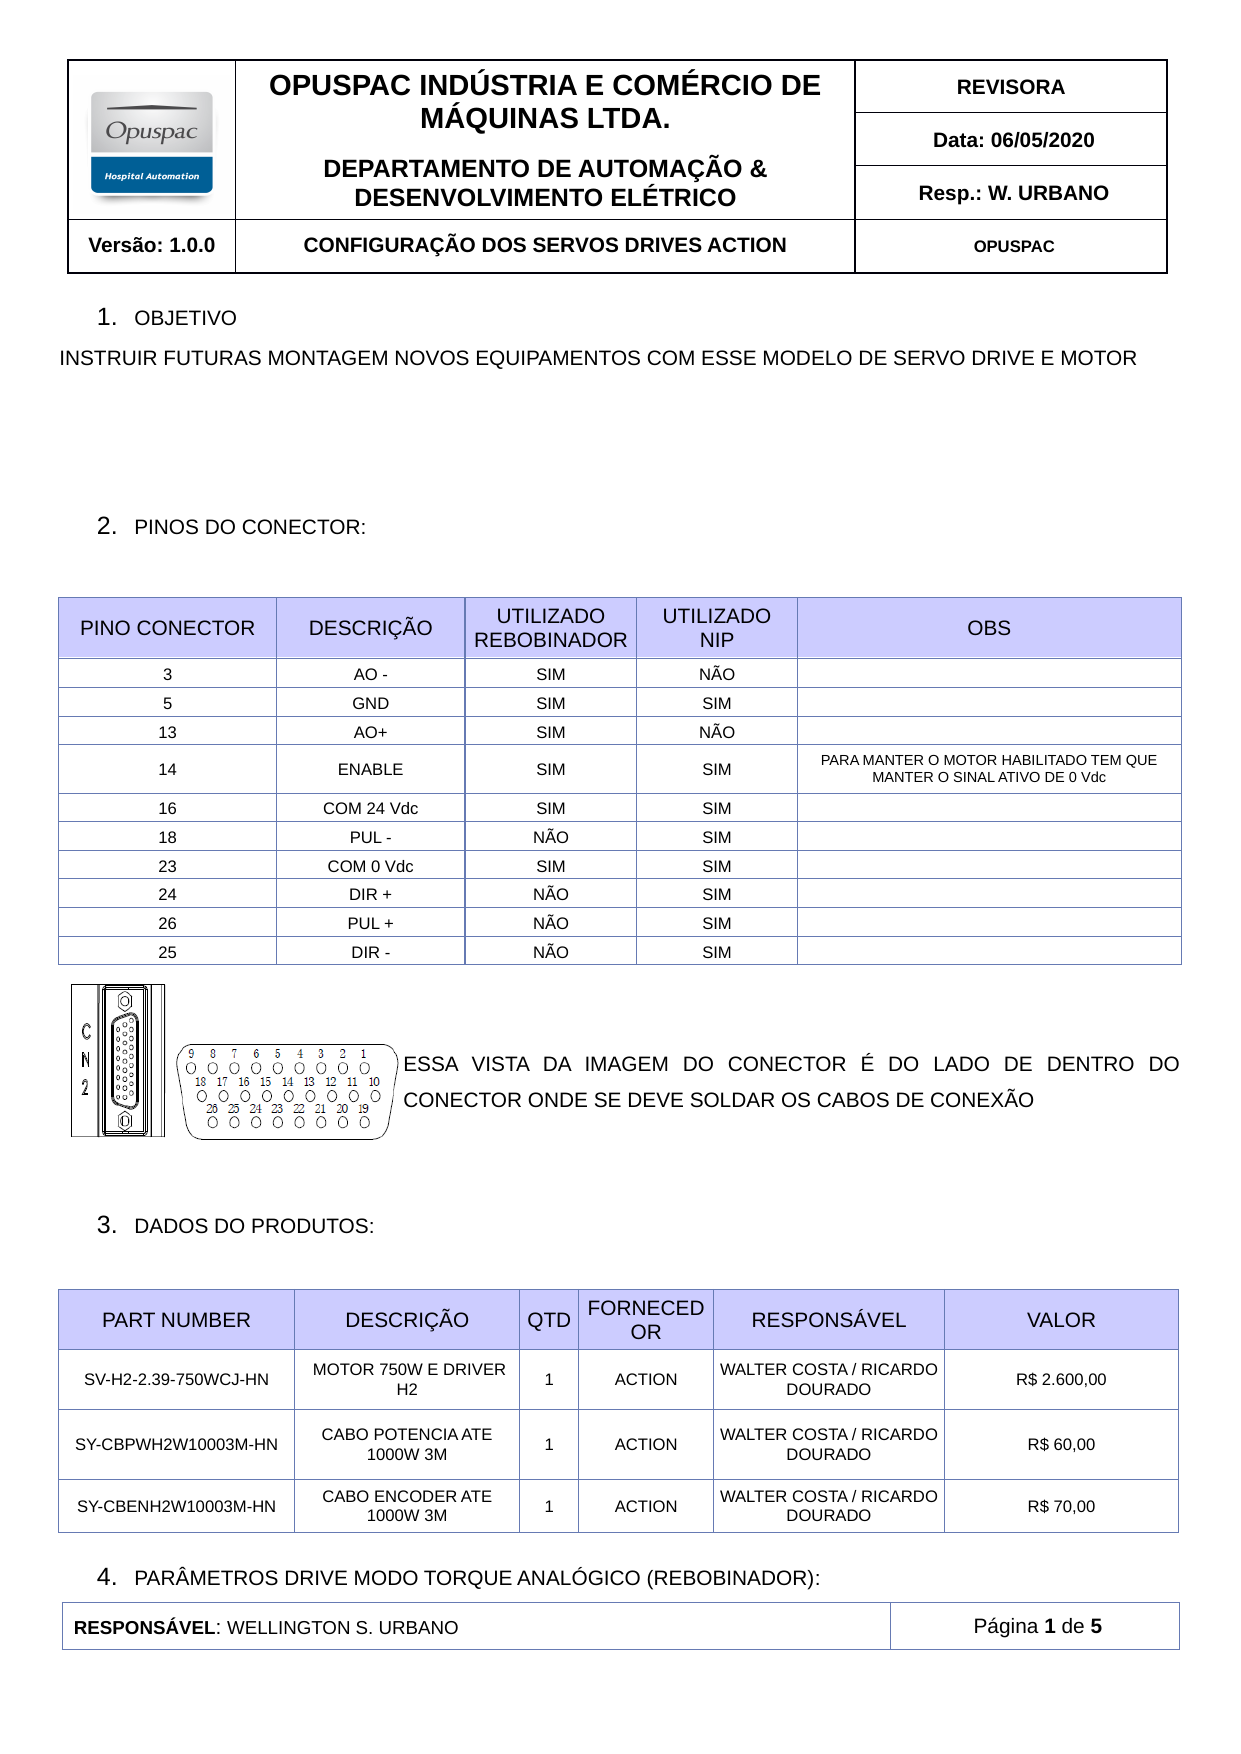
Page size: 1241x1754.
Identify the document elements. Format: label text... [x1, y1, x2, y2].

table_header DESCRIÇÃO [295, 1290, 519, 1349]
table_cell DIR - [277, 937, 464, 964]
table_header DESCRIÇÃO [277, 598, 464, 657]
table_cell [798, 822, 1181, 850]
table_cell 14 [59, 745, 276, 792]
list DADOS DO PRODUTOS: [97, 1210, 1181, 1238]
table_cell 1 [520, 1480, 578, 1532]
table_cell SIM [637, 688, 797, 716]
table_cell ENABLE [277, 745, 464, 792]
table_cell 23 [59, 851, 276, 878]
table_cell COM 24 Vdc [277, 794, 464, 821]
table_cell WALTER COSTA / RICARDO DOURADO [714, 1480, 944, 1532]
table_cell 3 [59, 659, 276, 687]
table_cell DIR + [277, 879, 464, 907]
table_cell ACTION [579, 1350, 713, 1409]
table_cell SIM [637, 908, 797, 936]
table_cell MOTOR 750W E DRIVER H2 [295, 1350, 519, 1409]
table_cell [798, 717, 1181, 744]
table_cell NÃO [466, 937, 636, 964]
table_cell SIM [466, 688, 636, 716]
table_cell PUL + [277, 908, 464, 936]
table_cell SIM [637, 851, 797, 878]
table_cell R$ 70,00 [945, 1480, 1178, 1532]
table_cell CABO POTENCIA ATE 1000W 3M [295, 1410, 519, 1479]
table_header OBS [798, 598, 1181, 657]
table_cell SIM [466, 659, 636, 687]
table_cell CABO ENCODER ATE 1000W 3M [295, 1480, 519, 1532]
table_cell 26 [59, 908, 276, 936]
table_header VALOR [945, 1290, 1178, 1349]
table_cell NÃO [466, 879, 636, 907]
table_cell SIM [466, 794, 636, 821]
table_cell NÃO [637, 717, 797, 744]
table_header UTILIZADO NIP [637, 598, 797, 657]
list PINOS DO CONECTOR: [97, 511, 1181, 539]
table_cell SIM [466, 851, 636, 878]
table_cell R$ 60,00 [945, 1410, 1178, 1479]
table_cell 25 [59, 937, 276, 964]
text ESSA VISTA DA IMAGEM DO CONECTOR É DO LADO DE DENTRO DO CONECTOR ONDE SE DEVE SOLDAR OS CABOS DE CONEXÃO [404, 1052, 1181, 1111]
table_cell NÃO [466, 908, 636, 936]
table_cell SY-CBENH2W10003M-HN [59, 1480, 294, 1532]
table_cell ACTION [579, 1480, 713, 1532]
table_cell PUL - [277, 822, 464, 850]
table_cell SIM [637, 937, 797, 964]
table_header RESPONSÁVEL [714, 1290, 944, 1349]
table_cell SIM [466, 717, 636, 744]
table_cell 18 [59, 822, 276, 850]
table_cell AO+ [277, 717, 464, 744]
table_cell 1 [520, 1410, 578, 1479]
table_cell 16 [59, 794, 276, 821]
table_header UTILIZADO REBOBINADOR [466, 598, 636, 657]
table_cell [798, 659, 1181, 687]
table_cell NÃO [637, 659, 797, 687]
table_cell PARA MANTER O MOTOR HABILITADO TEM QUE MANTER O SINAL ATIVO DE 0 Vdc [798, 745, 1181, 792]
table_cell 24 [59, 879, 276, 907]
table_cell SIM [637, 794, 797, 821]
table_header QTD [520, 1290, 578, 1349]
table_header PINO CONECTOR [59, 598, 276, 657]
table_cell NÃO [466, 822, 636, 850]
table_cell R$ 2.600,00 [945, 1350, 1178, 1409]
table_cell 1 [520, 1350, 578, 1409]
table_cell GND [277, 688, 464, 716]
table_cell ACTION [579, 1410, 713, 1479]
table_cell WALTER COSTA / RICARDO DOURADO [714, 1410, 944, 1479]
table_cell WALTER COSTA / RICARDO DOURADO [714, 1350, 944, 1409]
list OBJETIVO [97, 302, 1181, 331]
table_cell SIM [637, 879, 797, 907]
list PARÂMETROS DRIVE MODO TORQUE ANALÓGICO (REBOBINADOR): [97, 1562, 1181, 1591]
table_cell [798, 851, 1181, 878]
table_header PART NUMBER [59, 1290, 294, 1349]
table_cell SIM [637, 822, 797, 850]
table_cell COM 0 Vdc [277, 851, 464, 878]
table_cell SIM [637, 745, 797, 792]
table_cell [798, 879, 1181, 907]
table_cell [798, 937, 1181, 964]
text INSTRUIR FUTURAS MONTAGEM NOVOS EQUIPAMENTOS COM ESSE MODELO DE SERVO DRIVE E MOTOR [59, 346, 1181, 369]
table_cell SV-H2-2.39-750WCJ-HN [59, 1350, 294, 1409]
table_cell AO - [277, 659, 464, 687]
table_cell 5 [59, 688, 276, 716]
table_cell [798, 908, 1181, 936]
table_cell 13 [59, 717, 276, 744]
table_cell [798, 794, 1181, 821]
table_cell SIM [466, 745, 636, 792]
table_cell [798, 688, 1181, 716]
table_cell SY-CBPWH2W10003M-HN [59, 1410, 294, 1479]
table_header FORNECEDOR [579, 1290, 713, 1349]
